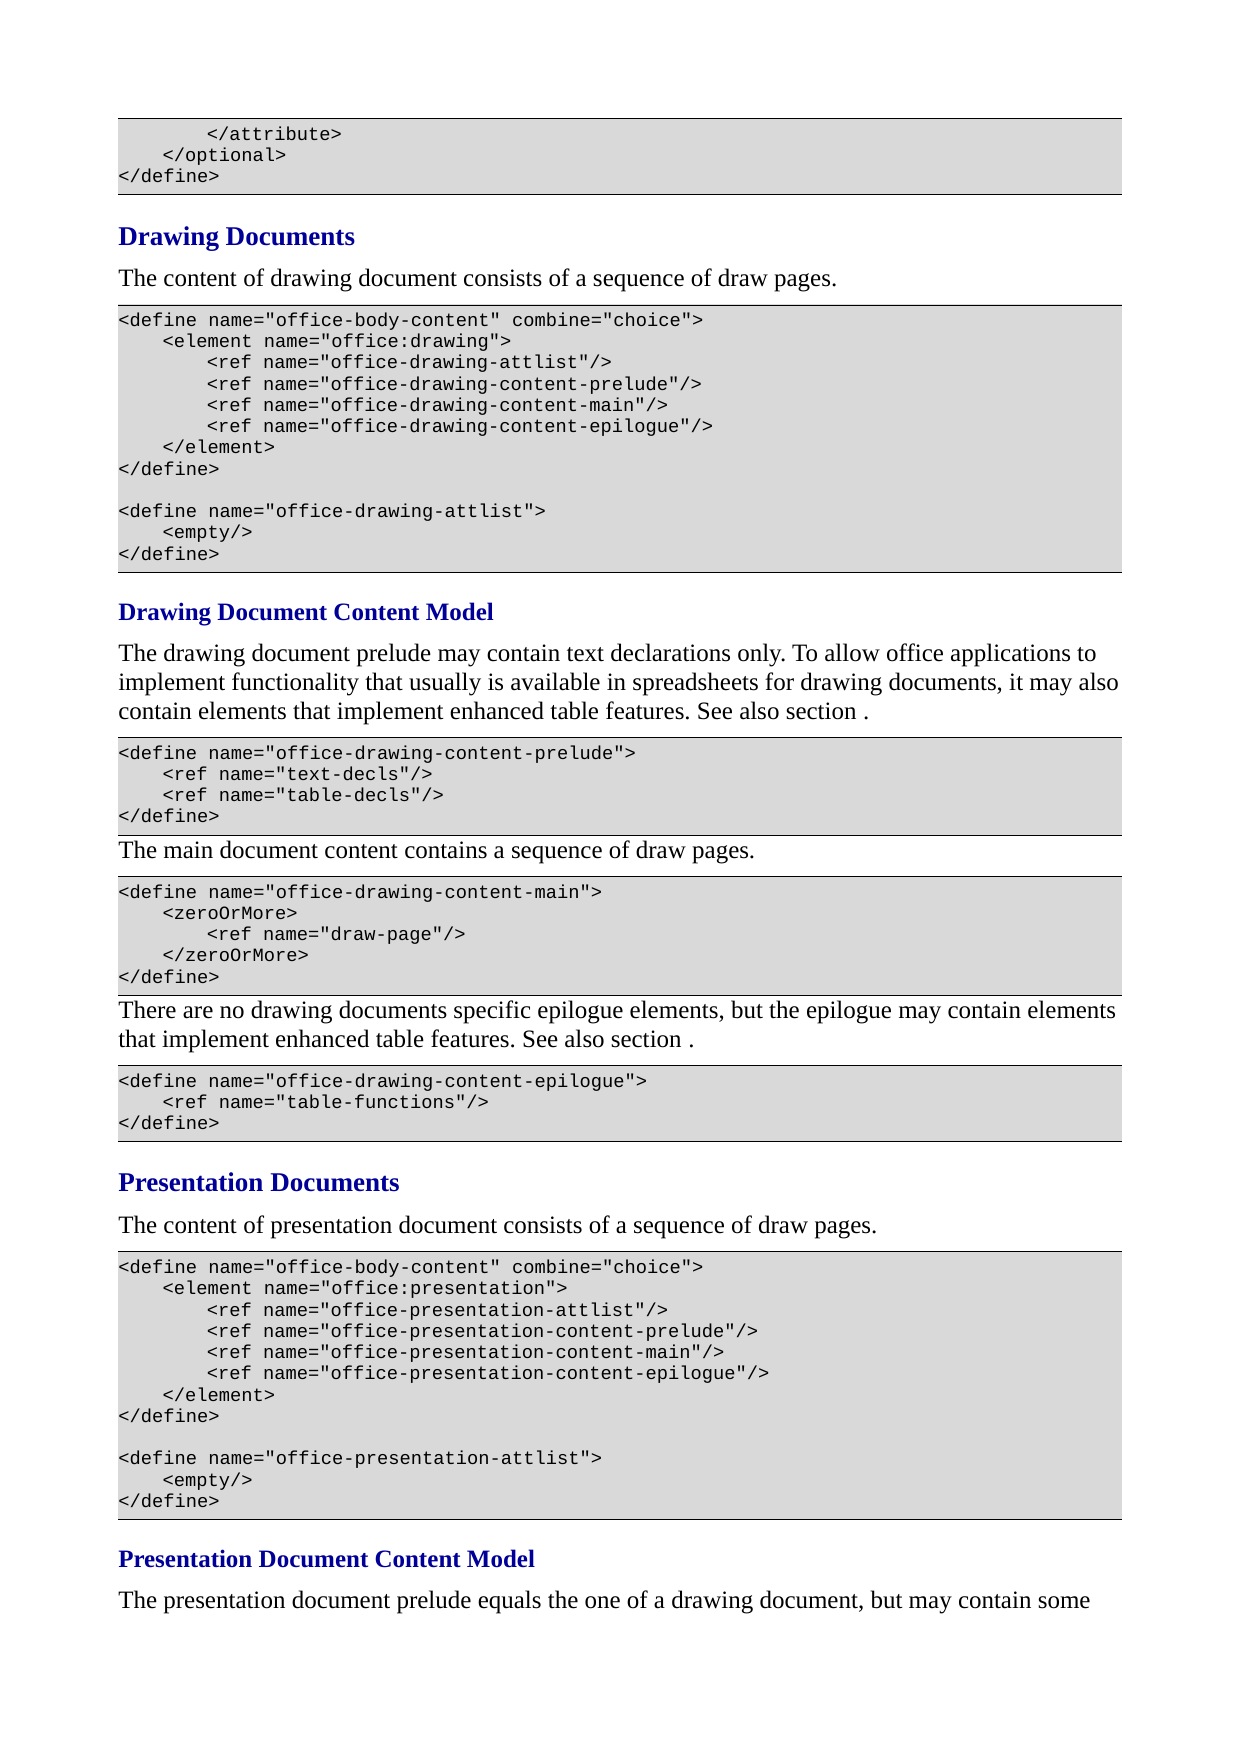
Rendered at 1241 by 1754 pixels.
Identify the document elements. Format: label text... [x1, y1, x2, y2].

text The content of drawing document consists of a sequence of draw pages. [118, 263, 1122, 292]
text </define> [118, 1485, 1122, 1519]
text </zeroOrMore> [118, 946, 1122, 961]
text <empty/> [118, 523, 1122, 538]
text </optional> [118, 146, 1122, 161]
text </define> [118, 538, 1122, 572]
text <empty/> [118, 1470, 1122, 1485]
text The drawing document prelude may contain text declarations only. To allow office applications to implement functionality that usually is available in spreadsheets for drawing documents, it may also contain elements that implement enhanced table features. See also section . [118, 638, 1122, 725]
text <define name="office-drawing-content-main"> [118, 877, 1122, 904]
text <define name="office-body-content" combine="choice"> [118, 306, 1122, 332]
text </element> [118, 438, 1122, 459]
text </element> [118, 1385, 1122, 1407]
text <ref name="office-drawing-content-main"/> [118, 396, 1122, 417]
text </define> [118, 961, 1122, 995]
text <define name="office-body-content" combine="choice"> [118, 1252, 1122, 1279]
subtitle Presentation Documents [118, 1167, 1122, 1198]
text <ref name="office-presentation-content-prelude"/> [118, 1322, 1122, 1343]
text <element name="office:drawing"> [118, 332, 1122, 353]
text <ref name="table-decls"/> [118, 786, 1122, 801]
subtitle Drawing Document Content Model [118, 597, 1122, 626]
text </define> [118, 161, 1122, 194]
text </define> [118, 801, 1122, 835]
text <ref name="text-decls"/> [118, 765, 1122, 786]
text <ref name="table-functions"/> [118, 1093, 1122, 1108]
text <define name="office-presentation-attlist"> [118, 1449, 1122, 1470]
subtitle Presentation Document Content Model [118, 1544, 1122, 1573]
text </attribute> [118, 119, 1122, 146]
text <define name="office-drawing-attlist"> [118, 502, 1122, 523]
text <ref name="office-presentation-content-epilogue"/> [118, 1364, 1122, 1385]
text </define> [118, 459, 1122, 481]
text The content of presentation document consists of a sequence of draw pages. [118, 1210, 1122, 1239]
text The presentation document prelude equals the one of a drawing document, but may contain some [118, 1585, 1122, 1614]
text <ref name="office-drawing-content-epilogue"/> [118, 417, 1122, 438]
text There are no drawing documents specific epilogue elements, but the epilogue may contain elements that implement enhanced table features. See also section . [118, 996, 1122, 1053]
text <element name="office:presentation"> [118, 1279, 1122, 1300]
text <ref name="office-presentation-attlist"/> [118, 1300, 1122, 1322]
text </define> [118, 1108, 1122, 1141]
text </define> [118, 1407, 1122, 1428]
text <define name="office-drawing-content-epilogue"> [118, 1066, 1122, 1093]
text <ref name="office-presentation-content-main"/> [118, 1343, 1122, 1364]
text <ref name="office-drawing-attlist"/> [118, 353, 1122, 374]
text <ref name="office-drawing-content-prelude"/> [118, 374, 1122, 396]
subtitle Drawing Documents [118, 219, 1122, 251]
text The main document content contains a sequence of draw pages. [118, 836, 1122, 864]
text <zeroOrMore> [118, 904, 1122, 925]
text <ref name="draw-page"/> [118, 925, 1122, 946]
text <define name="office-drawing-content-prelude"> [118, 738, 1122, 765]
